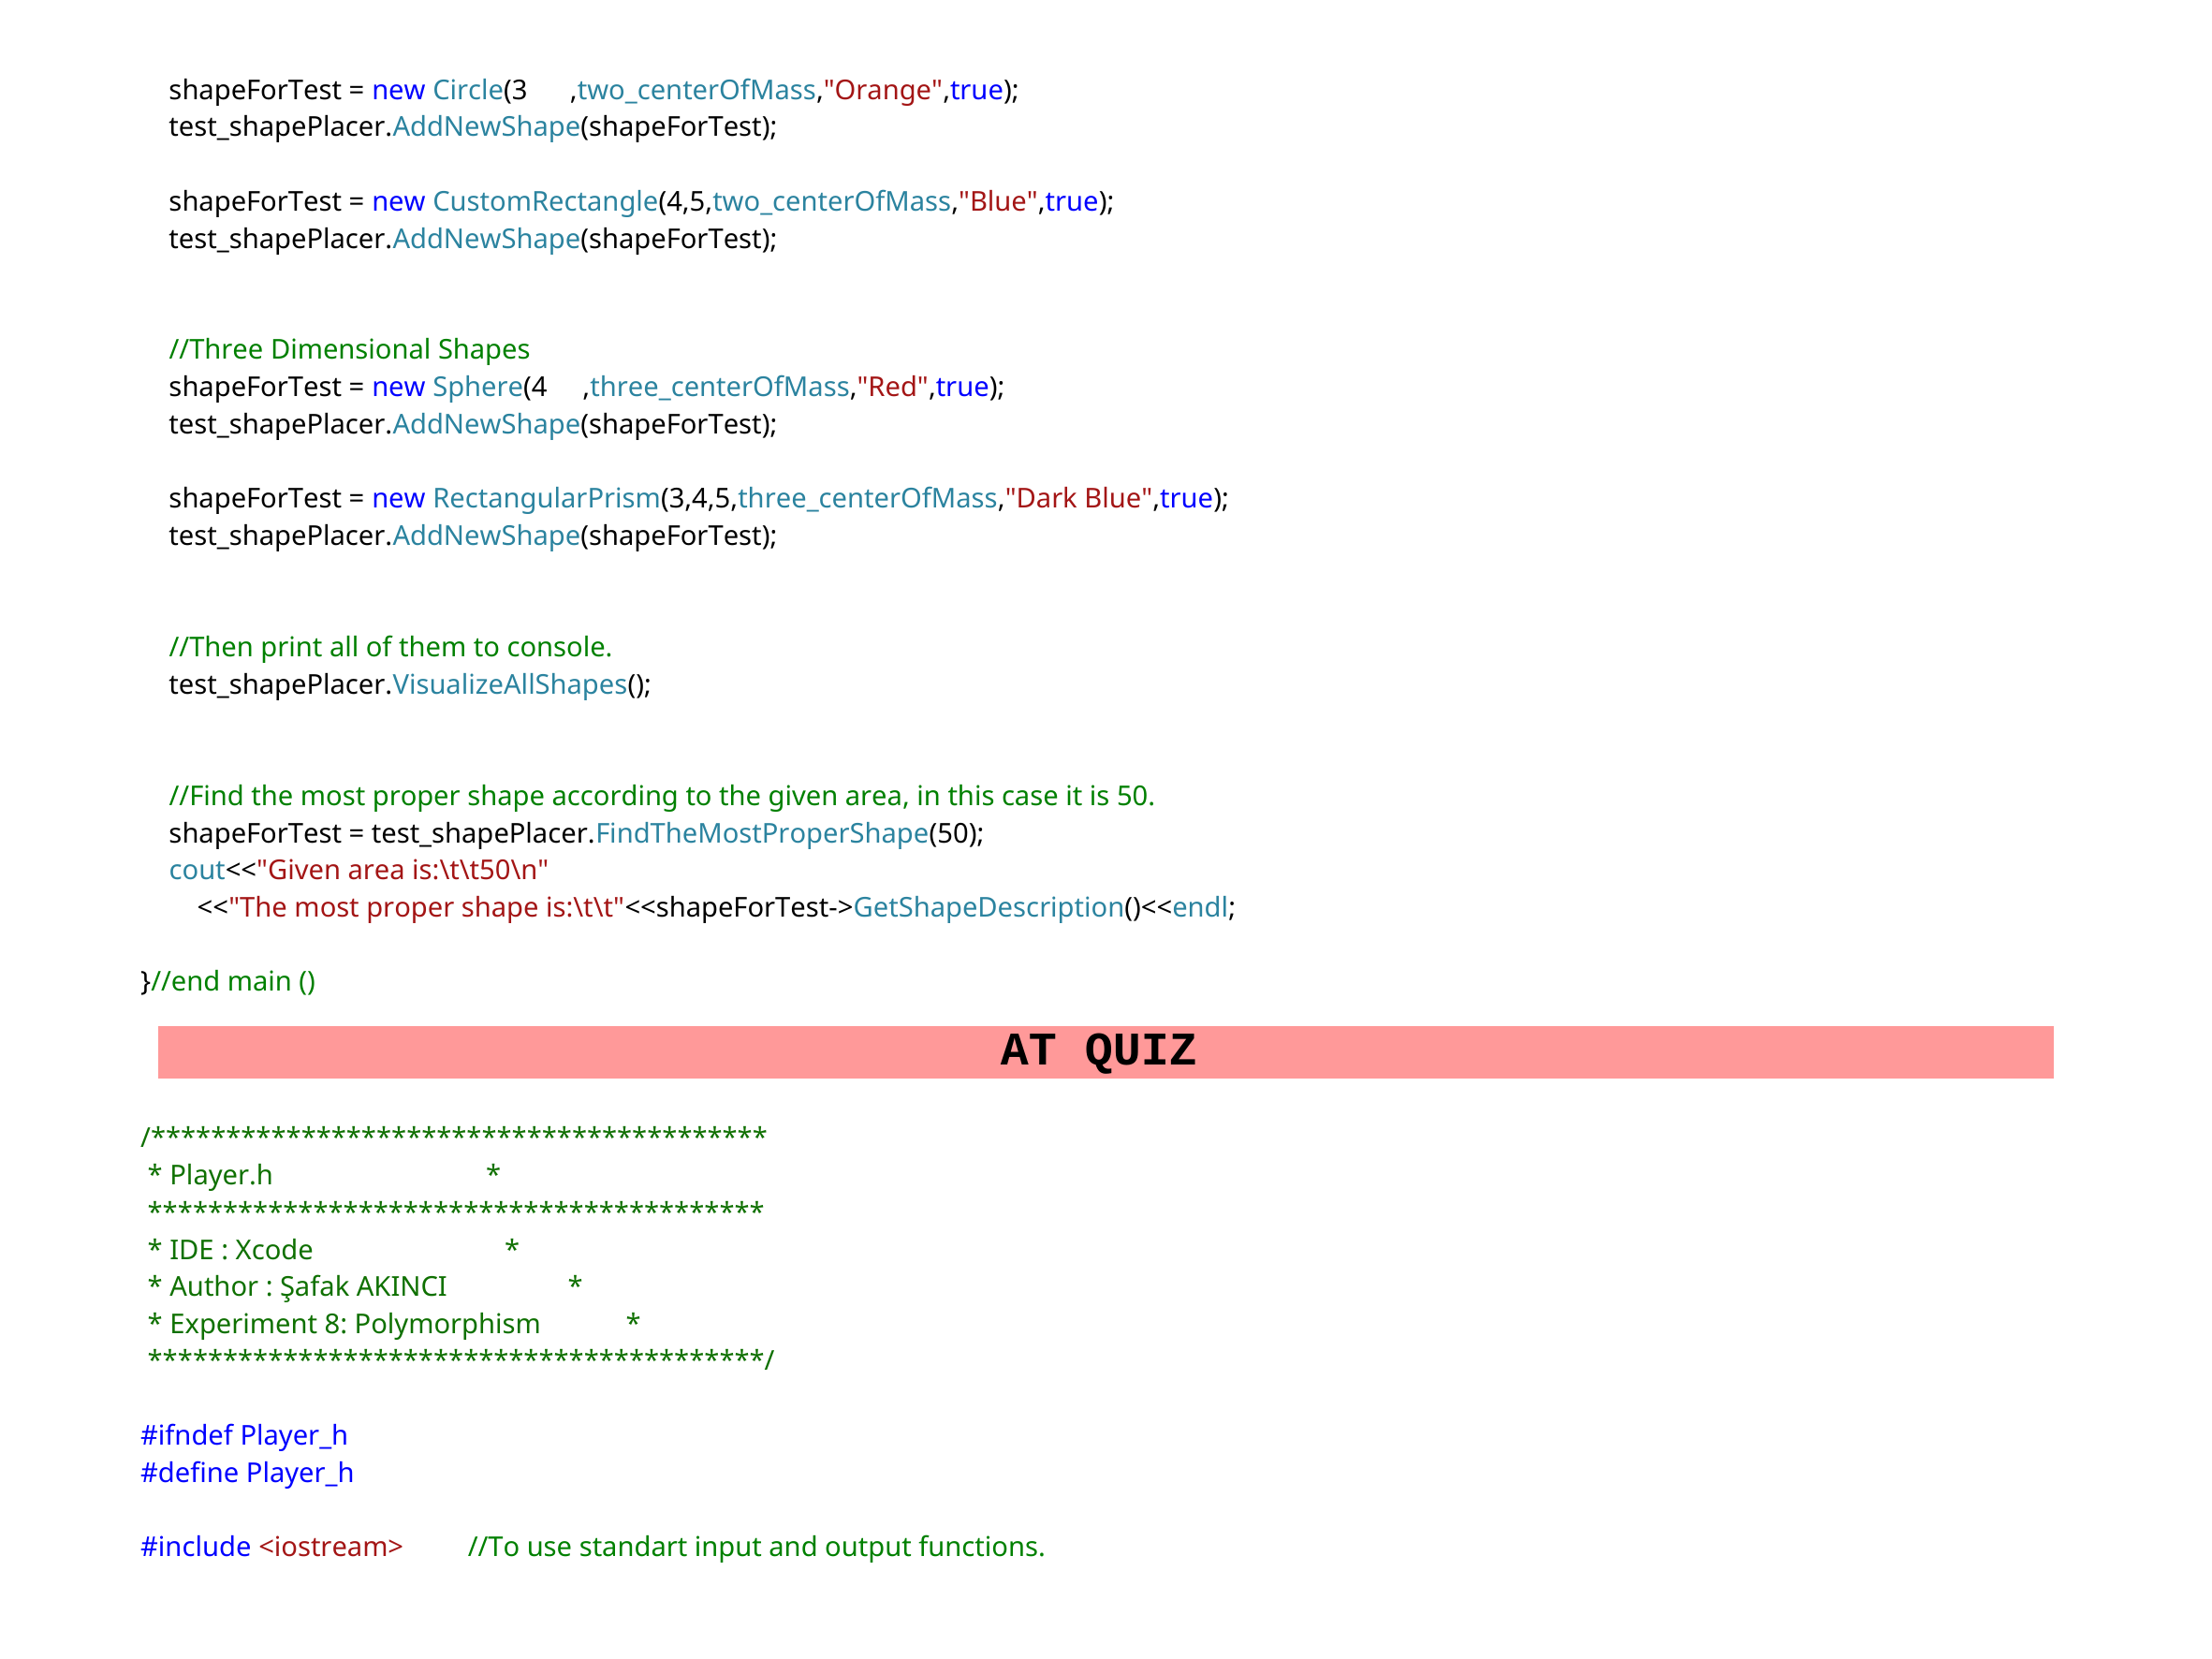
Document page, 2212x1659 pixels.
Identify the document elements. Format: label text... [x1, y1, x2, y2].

text <<"The most proper shape is:\t\t"<<shapeForTest->GetShapeDescription()<<endl; [140, 888, 2071, 925]
text //Three Dimensional Shapes [140, 330, 2071, 367]
text cout<<"Given area is:\t\t50\n" [140, 850, 2071, 888]
text * IDE : Xcode * [140, 1230, 2071, 1267]
text AT QUIZ [140, 1026, 2071, 1119]
text * Author : Şafak AKINCI * [140, 1267, 2071, 1304]
text test_shapePlacer.AddNewShape(shapeForTest); [140, 516, 2071, 553]
text test_shapePlacer.AddNewShape(shapeForTest); [140, 219, 2071, 256]
text }//end main () [140, 962, 2071, 999]
text test_shapePlacer.AddNewShape(shapeForTest); [140, 108, 2071, 144]
text #define Player_h [140, 1453, 2071, 1490]
text #include <iostream> //To use standart input and output functions. [140, 1527, 2071, 1564]
text shapeForTest = new Sphere(4 ,three_centerOfMass,"Red",true); [140, 367, 2071, 404]
text * Experiment 8: Polymorphism * [140, 1304, 2071, 1342]
text test_shapePlacer.VisualizeAllShapes(); [140, 665, 2071, 702]
text * Player.h * [140, 1155, 2071, 1193]
text shapeForTest = new Circle(3 ,two_centerOfMass,"Orange",true); [140, 70, 2071, 108]
text ***************************************** [140, 1193, 2071, 1230]
text test_shapePlacer.AddNewShape(shapeForTest); [140, 404, 2071, 442]
text *****************************************/ [140, 1342, 2071, 1378]
text shapeForTest = new RectangularPrism(3,4,5,three_centerOfMass,"Dark Blue",true); [140, 479, 2071, 516]
text //Find the most proper shape according to the given area, in this case it is 50. [140, 776, 2071, 814]
text #ifndef Player_h [140, 1416, 2071, 1453]
text shapeForTest = test_shapePlacer.FindTheMostProperShape(50); [140, 814, 2071, 850]
text //Then print all of them to console. [140, 627, 2071, 665]
text /***************************************** [140, 1119, 2071, 1155]
text shapeForTest = new CustomRectangle(4,5,two_centerOfMass,"Blue",true); [140, 182, 2071, 219]
